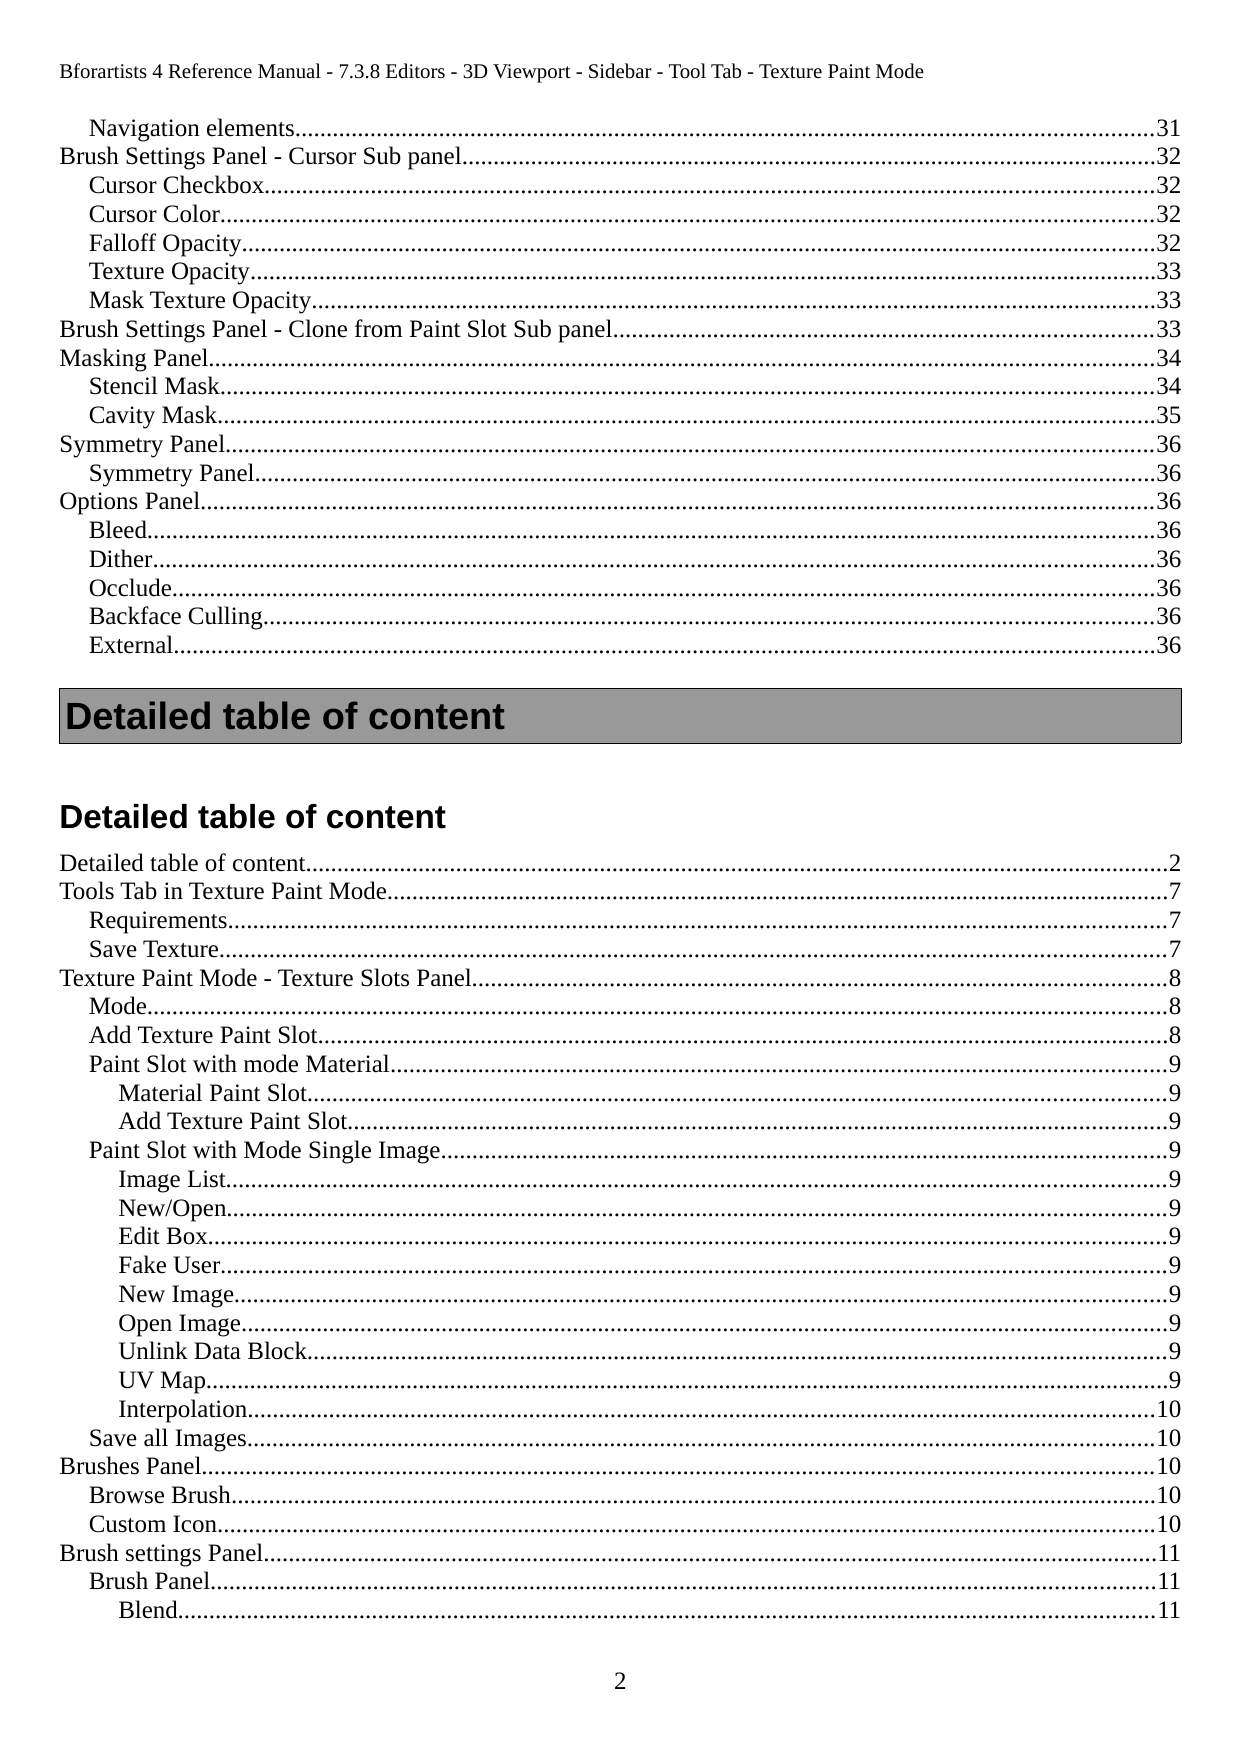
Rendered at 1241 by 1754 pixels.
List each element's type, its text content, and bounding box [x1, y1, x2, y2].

text Save all Images 10 [88, 1423, 1181, 1451]
text Custom Icon 10 [88, 1509, 1181, 1538]
text Cursor Color 32 [88, 199, 1181, 228]
text Brush Panel 11 [88, 1566, 1181, 1595]
text Open Image 9 [118, 1308, 1181, 1336]
text Detailed table of content 2 [59, 848, 1181, 876]
text Material Paint Slot 9 [118, 1078, 1181, 1106]
text Cursor Checkbox 32 [88, 170, 1181, 199]
text Stencil Mask 34 [88, 371, 1181, 400]
text Blend 11 [118, 1595, 1181, 1624]
table_header Detailed table of content [60, 689, 1181, 743]
text Navigation elements 31 [88, 113, 1181, 141]
text Falloff Opacity 32 [88, 228, 1181, 256]
text Dither 36 [88, 544, 1181, 573]
text Mask Texture Opacity 33 [88, 285, 1181, 314]
text Masking Panel 34 [59, 343, 1181, 371]
text Bleed 36 [88, 515, 1181, 544]
text Add Texture Paint Slot 8 [88, 1020, 1181, 1049]
text Add Texture Paint Slot 9 [118, 1106, 1181, 1135]
text Tools Tab in Texture Paint Mode 7 [59, 876, 1181, 905]
text Browse Brush 10 [88, 1480, 1181, 1509]
text Brushes Panel 10 [59, 1451, 1181, 1480]
text UV Map 9 [118, 1365, 1181, 1394]
text Paint Slot with mode Material 9 [88, 1049, 1181, 1078]
text Image List 9 [118, 1164, 1181, 1193]
text Symmetry Panel 36 [59, 429, 1181, 458]
text Unlink Data Block 9 [118, 1336, 1181, 1365]
text Interpolation 10 [118, 1394, 1181, 1423]
text External 36 [88, 630, 1181, 659]
text Cavity Mask 35 [88, 400, 1181, 429]
subtitle Detailed table of content [59, 797, 1181, 835]
text Requirements 7 [88, 905, 1181, 934]
text Paint Slot with Mode Single Image 9 [88, 1135, 1181, 1164]
text Brush Settings Panel - Clone from Paint Slot Sub panel 33 [59, 314, 1181, 343]
text Texture Opacity 33 [88, 256, 1181, 285]
text New Image 9 [118, 1279, 1181, 1308]
text Brush settings Panel 11 [59, 1538, 1181, 1566]
text Fake User 9 [118, 1250, 1181, 1279]
text Brush Settings Panel - Cursor Sub panel 32 [59, 141, 1181, 170]
text Backface Culling 36 [88, 601, 1181, 630]
text Texture Paint Mode - Texture Slots Panel 8 [59, 963, 1181, 991]
text Symmetry Panel 36 [88, 458, 1181, 486]
text Mode 8 [88, 991, 1181, 1020]
text New/Open 9 [118, 1193, 1181, 1221]
text Edit Box 9 [118, 1221, 1181, 1250]
text Occlude 36 [88, 573, 1181, 601]
text Save Texture 7 [88, 934, 1181, 963]
text Options Panel 36 [59, 486, 1181, 515]
